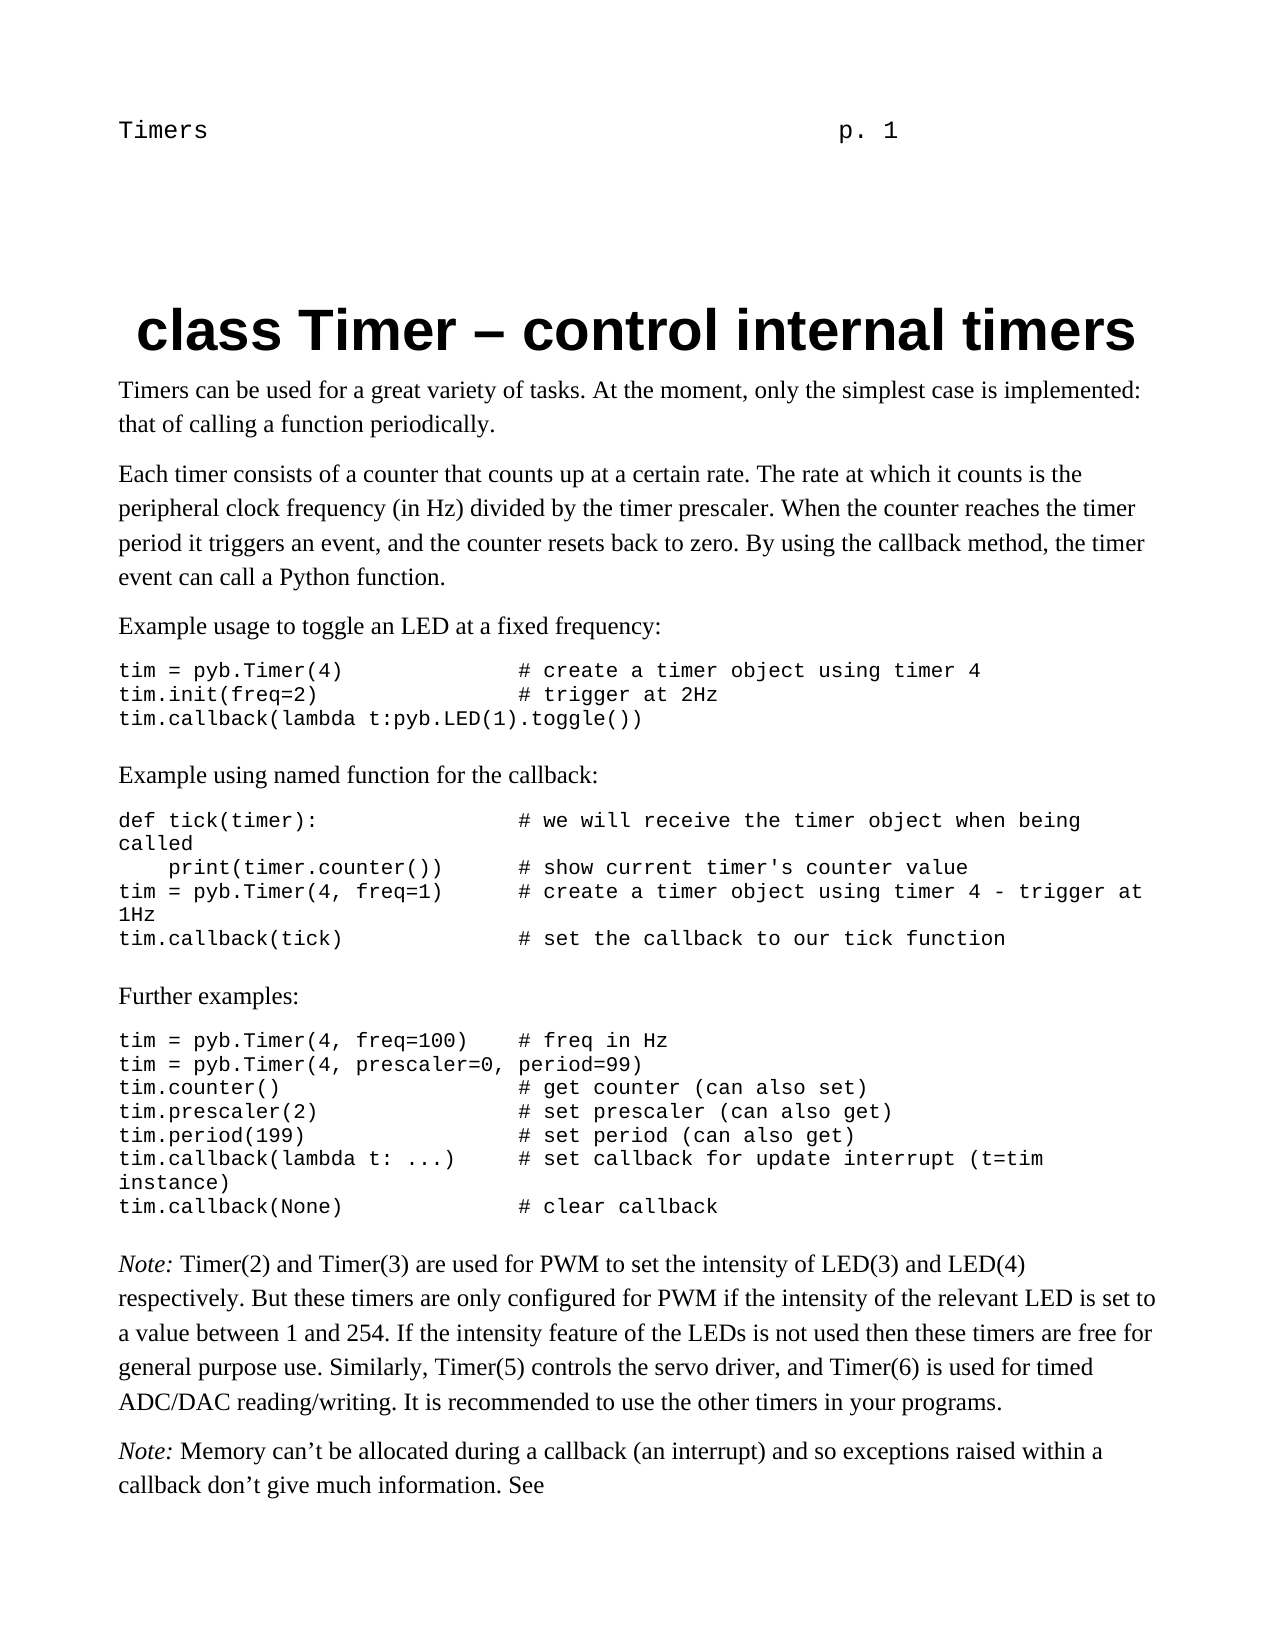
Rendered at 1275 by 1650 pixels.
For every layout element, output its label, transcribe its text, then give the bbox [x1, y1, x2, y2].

text Example using named function for the callback: [118, 761, 1157, 789]
text Each timer consists of a counter that counts up at a certain rate. The rate at which it counts is the peripheral clock frequency (in Hz) divided by the timer prescaler. When the counter reaches the timer period it triggers an event, and the counter resets back to zero. By using the callback method, the timer event can call a Python function. [118, 459, 1157, 591]
text tim.init(freq=2) # trigger at 2Hz [118, 684, 1157, 707]
text tim = pyb.Timer(4, freq=1) # create a timer object using timer 4 - trigger at 1Hz [118, 881, 1157, 928]
text tim.period(199) # set period (can also get) [118, 1125, 1157, 1148]
text tim.counter() # get counter (can also set) [118, 1077, 1157, 1101]
text tim = pyb.Timer(4, prescaler=0, period=99) [118, 1054, 1157, 1077]
text Example usage to toggle an LED at a fixed frequency: [118, 611, 1157, 640]
text tim = pyb.Timer(4) # create a timer object using timer 4 [118, 660, 1157, 684]
text tim.callback(lambda t: ...) # set callback for update interrupt (t=tim instance) [118, 1148, 1157, 1196]
text Note: Timer(2) and Timer(3) are used for PWM to set the intensity of LED(3) and LED(4) respectively. But these timers are only configured for PWM if the intensity of the relevant LED is set to a value between 1 and 254. If the intensity feature of the LEDs is not used then these timers are free for general purpose use. Similarly, Timer(5) controls the servo driver, and Timer(6) is used for timed ADC/DAC reading/writing. It is recommended to use the other timers in your programs. [118, 1249, 1157, 1415]
text print(timer.counter()) # show current timer's counter value [118, 857, 1157, 881]
text tim.prescaler(2) # set prescaler (can also get) [118, 1101, 1157, 1125]
text tim = pyb.Timer(4, freq=100) # freq in Hz [118, 1030, 1157, 1054]
text def tick(timer): # we will receive the timer object when being called [118, 810, 1157, 857]
text Further examples: [118, 981, 1157, 1010]
text tim.callback(tick) # set the callback to our tick function [118, 928, 1157, 952]
text Note: Memory can’t be allocated during a callback (an interrupt) and so exceptions raised within a callback don’t give much information. See [118, 1436, 1157, 1499]
text Timers can be used for a great variety of tasks. At the moment, only the simplest case is implemented: that of calling a function periodically. [118, 375, 1157, 438]
text tim.callback(None) # clear callback [118, 1196, 1157, 1219]
title class Timer – control internal timers [118, 296, 1157, 363]
text tim.callback(lambda t:pyb.LED(1).toggle()) [118, 707, 1157, 731]
